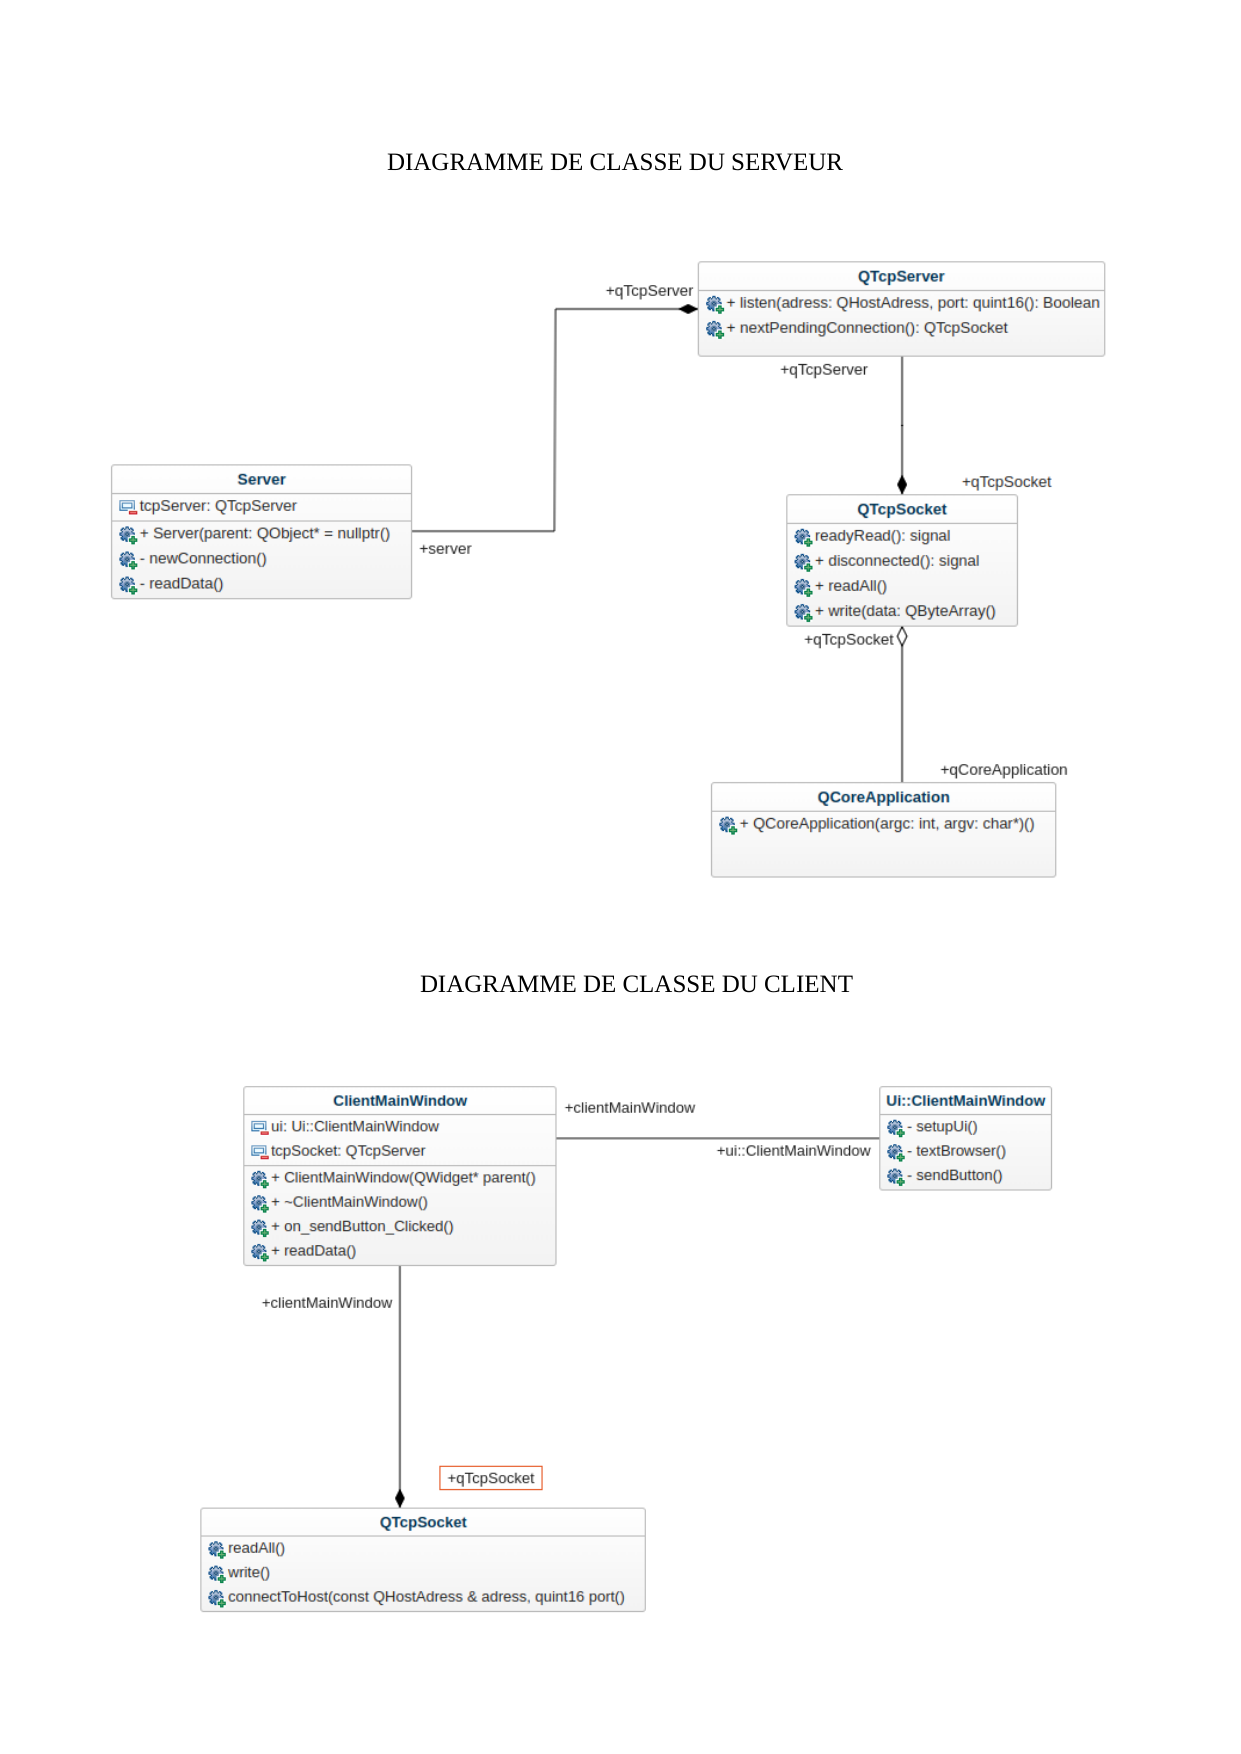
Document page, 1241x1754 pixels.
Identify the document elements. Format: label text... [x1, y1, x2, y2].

picture [86, 198, 1152, 941]
picture [111, 1049, 1116, 1647]
text DIAGRAMME DE CLASSE DU CLIENT [118, 969, 1122, 998]
text DIAGRAMME DE CLASSE DU SERVEUR [118, 147, 1122, 176]
